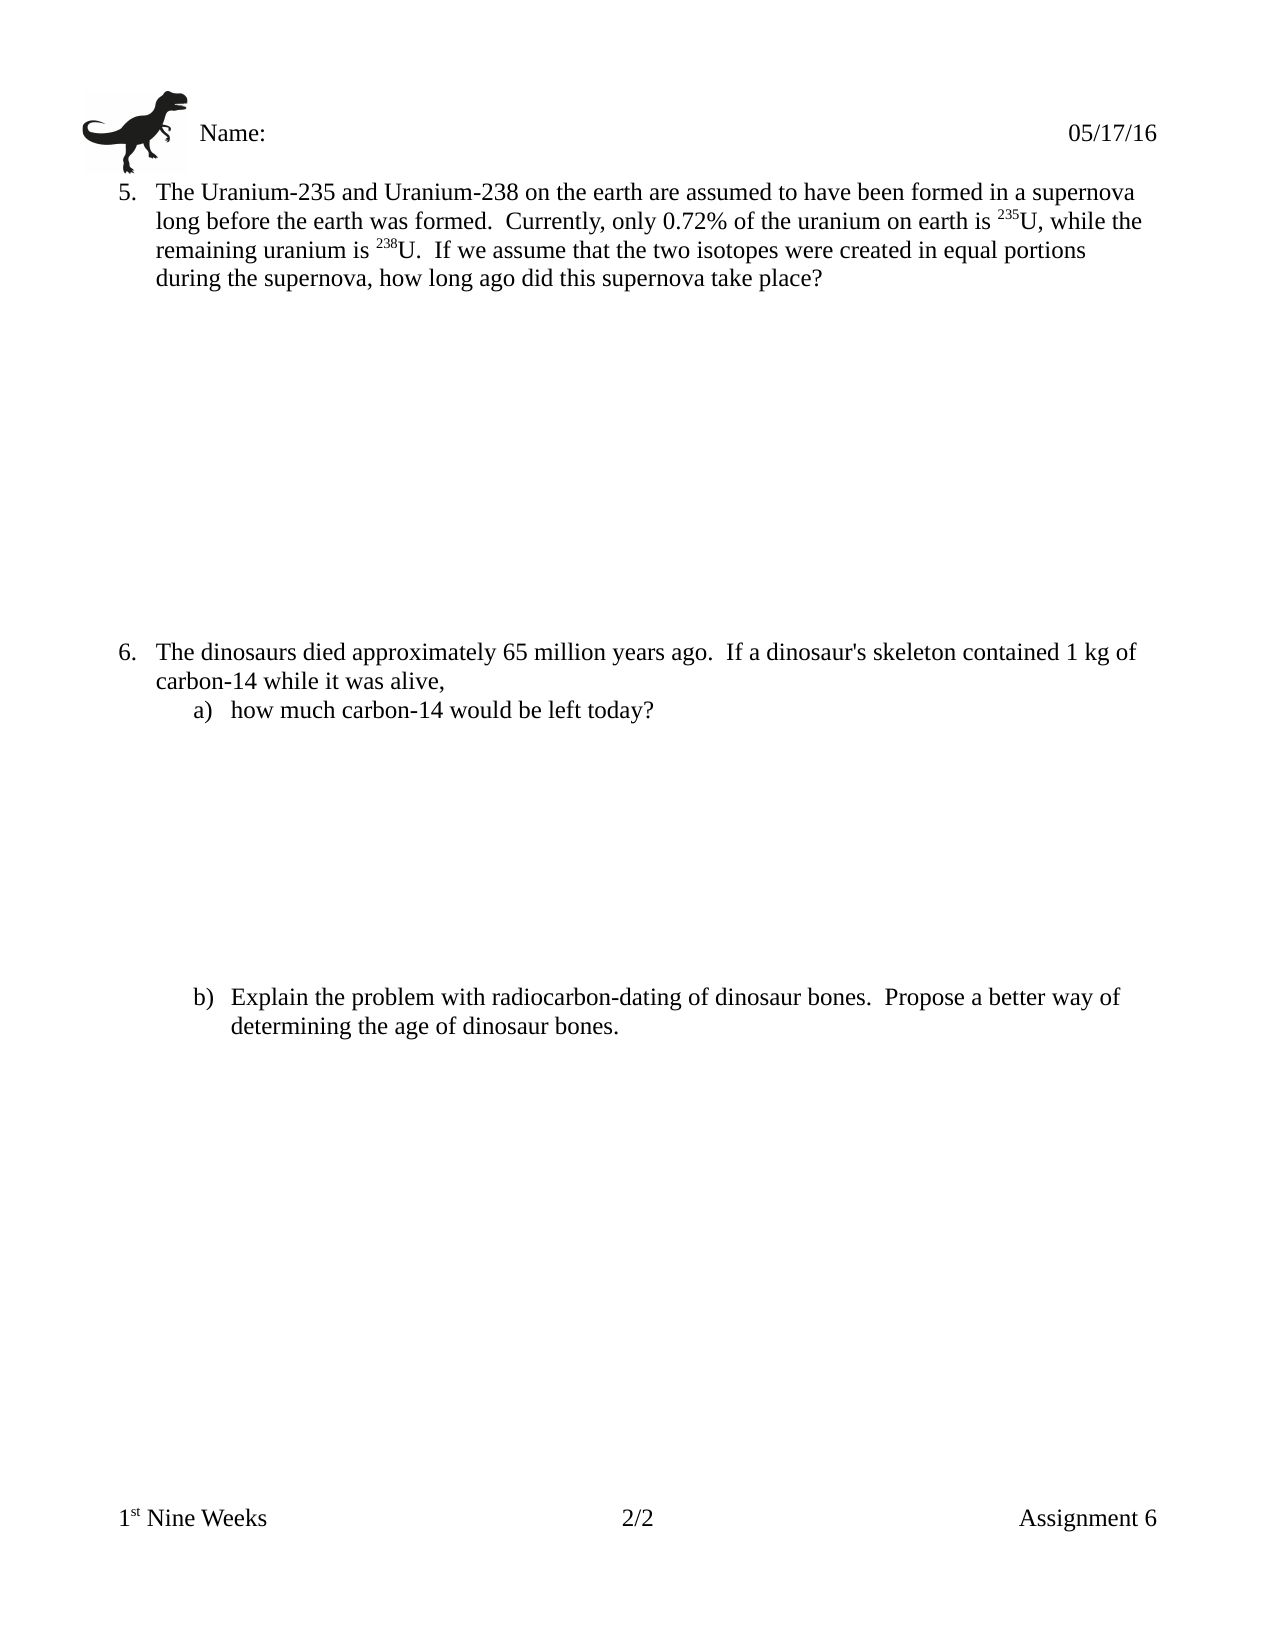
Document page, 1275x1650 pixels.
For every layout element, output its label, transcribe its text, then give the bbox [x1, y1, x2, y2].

list how much carbon-14 would be left today? [193, 695, 1157, 723]
picture [82, 91, 188, 174]
list Explain the problem with radiocarbon-dating of dinosaur bones. Propose a better way of determining the age of dinosaur bones. [193, 982, 1157, 1040]
list The Uranium-235 and Uranium-238 on the earth are assumed to have been formed in a supernova long before the earth was formed. Currently, only 0.72% of the uranium on earth is 235U, while the remaining uranium is 238U. If we assume that the two isotopes were created in equal portions during the supernova, how long ago did this supernova take place? [118, 177, 1157, 292]
list The dinosaurs died approximately 65 million years ago. If a dinosaur's skeleton contained 1 kg of carbon-14 while it was alive, [118, 637, 1157, 695]
